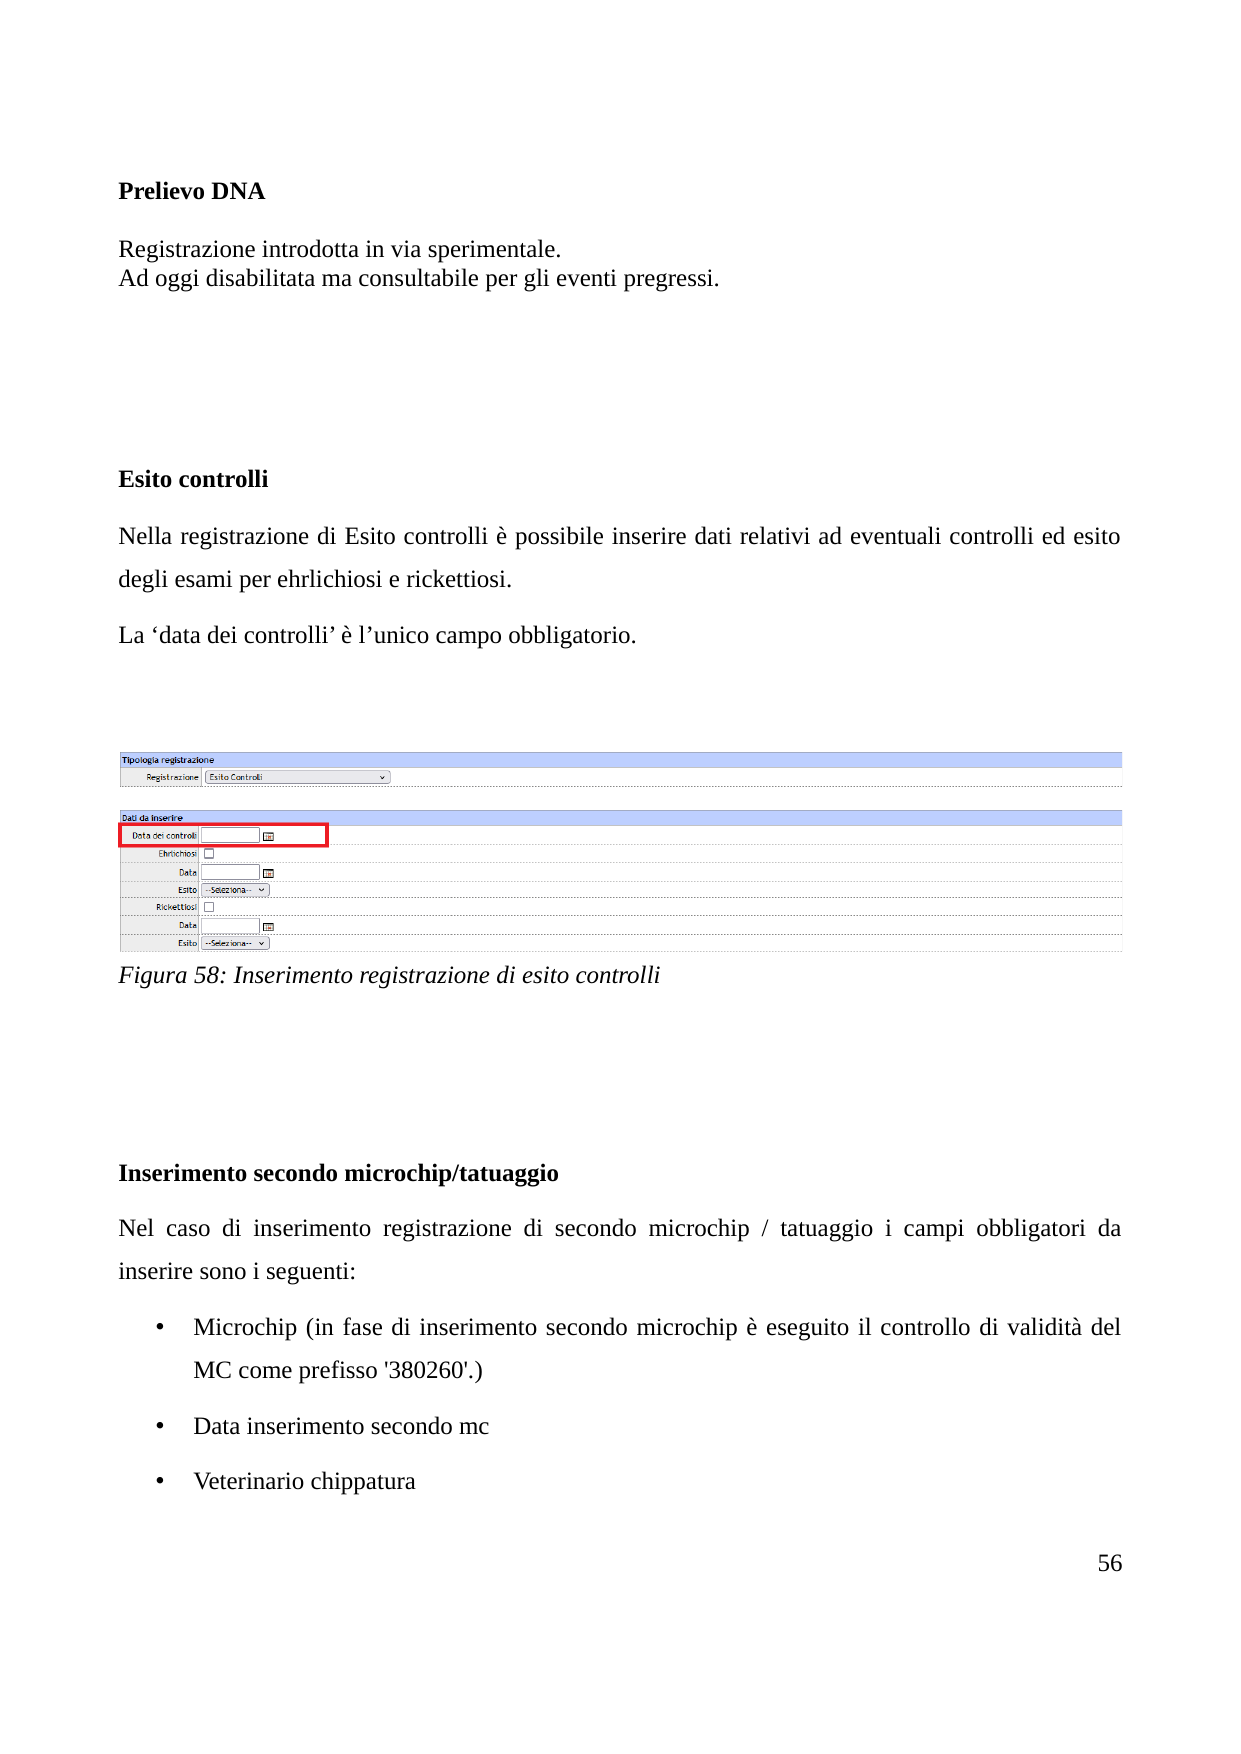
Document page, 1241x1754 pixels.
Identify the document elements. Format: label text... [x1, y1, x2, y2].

text Inserimento secondo microchip/tatuaggio [118, 1114, 1122, 1186]
text La ‘data dei controlli’ è l’unico campo obbligatorio. [118, 620, 1122, 649]
text Esito controlli [118, 435, 1122, 493]
text Nel caso di inserimento registrazione di secondo microchip / tatuaggio i campi obbligatori da inserire sono i seguenti: [118, 1213, 1122, 1285]
picture [118, 743, 1123, 961]
text Ad oggi disabilitata ma consultabile per gli eventi pregressi. [118, 263, 1122, 291]
text Nella registrazione di Esito controlli è possibile inserire dati relativi ad eventuali controlli ed esito degli esami per ehrlichiosi e rickettiosi. [118, 521, 1122, 593]
text Registrazione introdotta in via sperimentale. [118, 234, 1122, 263]
list Veterinario chippatura [156, 1466, 1122, 1495]
text Prelievo DNA [118, 176, 1122, 205]
list Microchip (in fase di inserimento secondo microchip è eseguito il controllo di validità del MC come prefisso '380260'.) [156, 1312, 1122, 1384]
text Figura 58: Inserimento registrazione di esito controlli [118, 961, 1122, 989]
list Data inserimento secondo mc [156, 1411, 1122, 1439]
